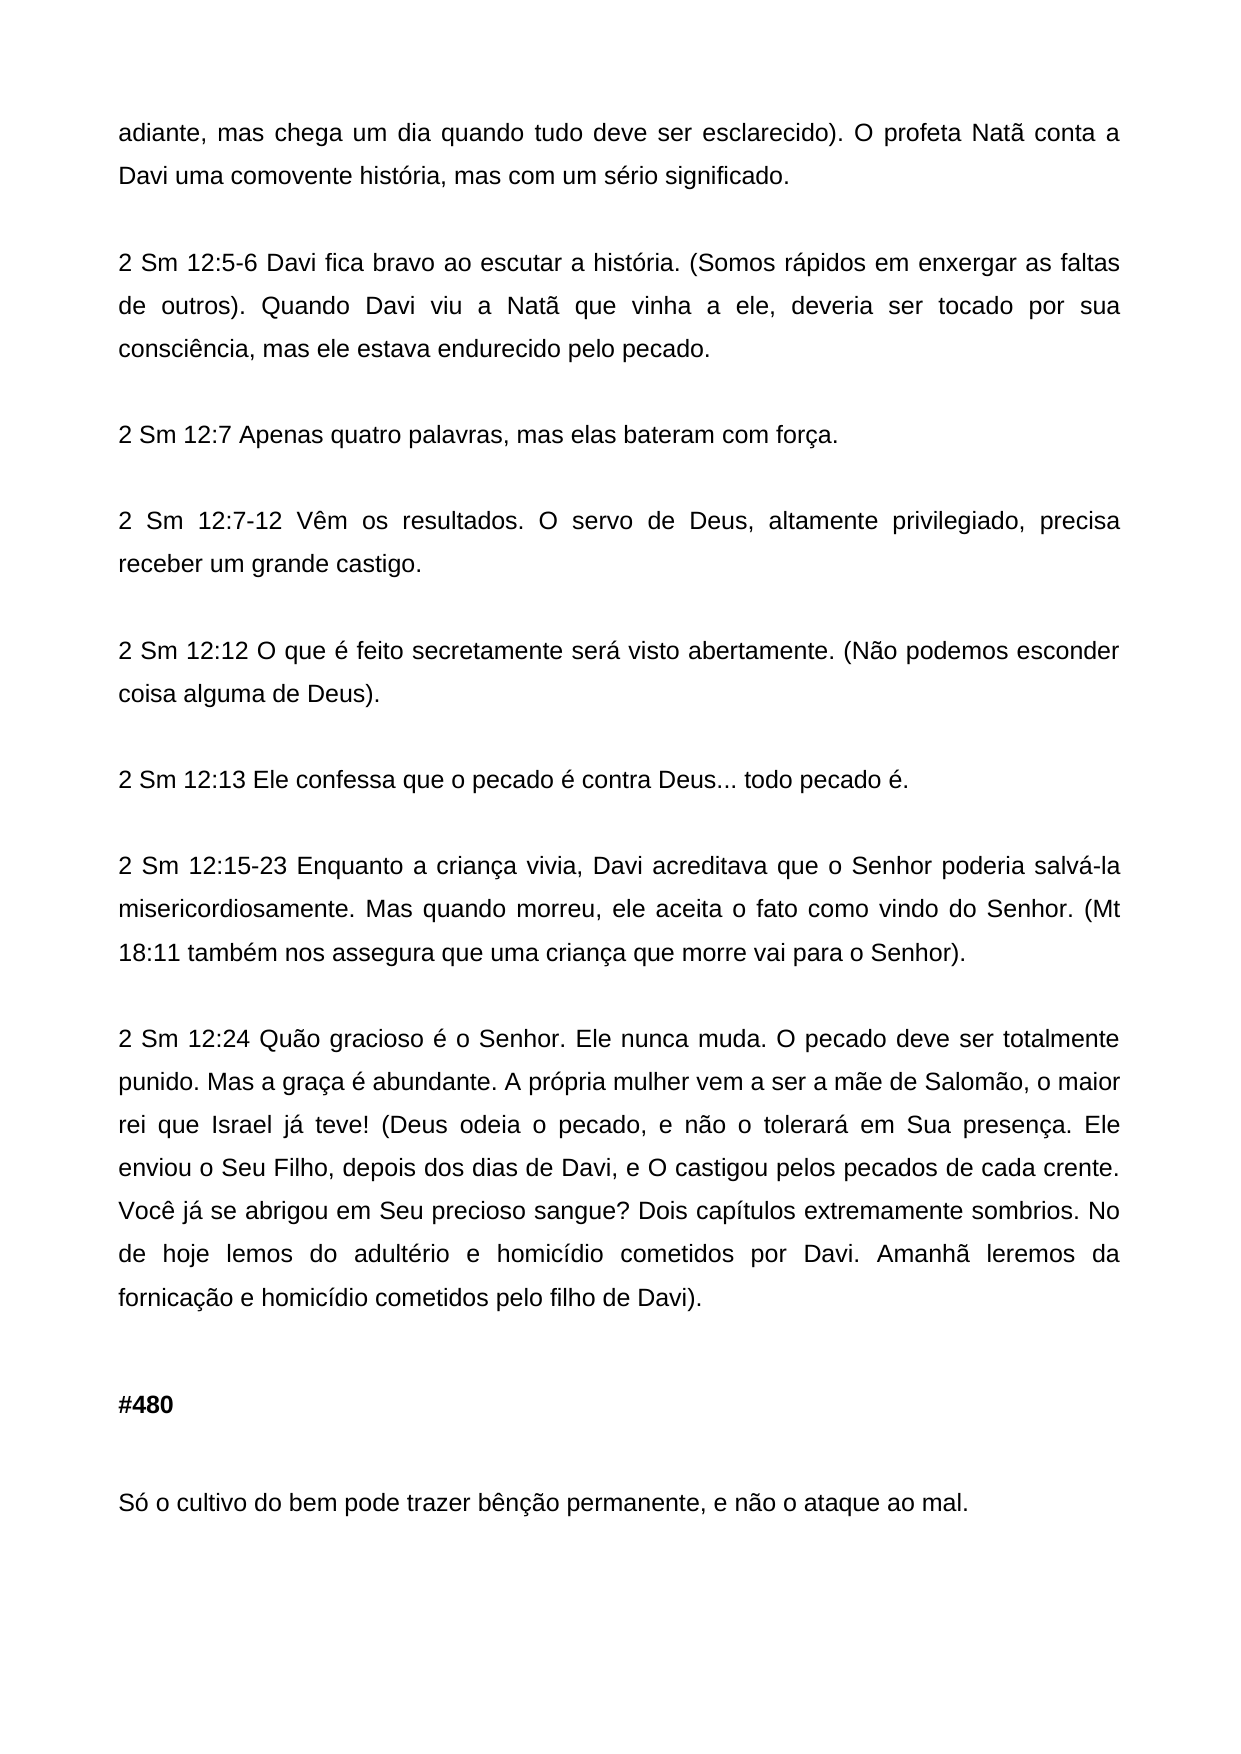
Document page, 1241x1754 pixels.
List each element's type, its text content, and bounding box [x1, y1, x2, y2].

text 2 Sm 12:5-6 Davi fica bravo ao escutar a história. (Somos rápidos em enxergar as faltas de outros). Quando Davi viu a Natã que vinha a ele, deveria ser tocado por sua consciência, mas ele estava endurecido pelo pecado. [118, 247, 1122, 362]
text 2 Sm 12:7-12 Vêm os resultados. O servo de Deus, altamente privilegiado, precisa receber um grande castigo. [118, 506, 1122, 578]
text 2 Sm 12:24 Quão gracioso é o Senhor. Ele nunca muda. O pecado deve ser totalmente punido. Mas a graça é abundante. A própria mulher vem a ser a mãe de Salomão, o maior rei que Israel já teve! (Deus odeia o pecado, e não o tolerará em Sua presença. Ele enviou o Seu Filho, depois dos dias de Davi, e O castigou pelos pecados de cada crente. Você já se abrigou em Seu precioso sangue? Dois capítulos extremamente sombrios. No de hoje lemos do adultério e homicídio cometidos por Davi. Amanhã leremos da fornicação e homicídio cometidos pelo filho de Davi). [118, 1024, 1122, 1311]
text 2 Sm 12:15-23 Enquanto a criança vivia, Davi acreditava que o Senhor poderia salvá-la misericordiosamente. Mas quando morreu, ele aceita o fato como vindo do Senhor. (Mt 18:11 também nos assegura que uma criança que morre vai para o Senhor). [118, 851, 1122, 966]
subtitle #480 [118, 1389, 1122, 1418]
text 2 Sm 12:7 Apenas quatro palavras, mas elas bateram com força. [118, 420, 1122, 449]
text adiante, mas chega um dia quando tudo deve ser esclarecido). O profeta Natã conta a Davi uma comovente história, mas com um sério significado. [118, 118, 1122, 190]
text 2 Sm 12:13 Ele confessa que o pecado é contra Deus... todo pecado é. [118, 765, 1122, 794]
text Só o cultivo do bem pode trazer bênção permanente, e não o ataque ao mal. [118, 1488, 1122, 1517]
text 2 Sm 12:12 O que é feito secretamente será visto abertamente. (Não podemos esconder coisa alguma de Deus). [118, 636, 1122, 707]
